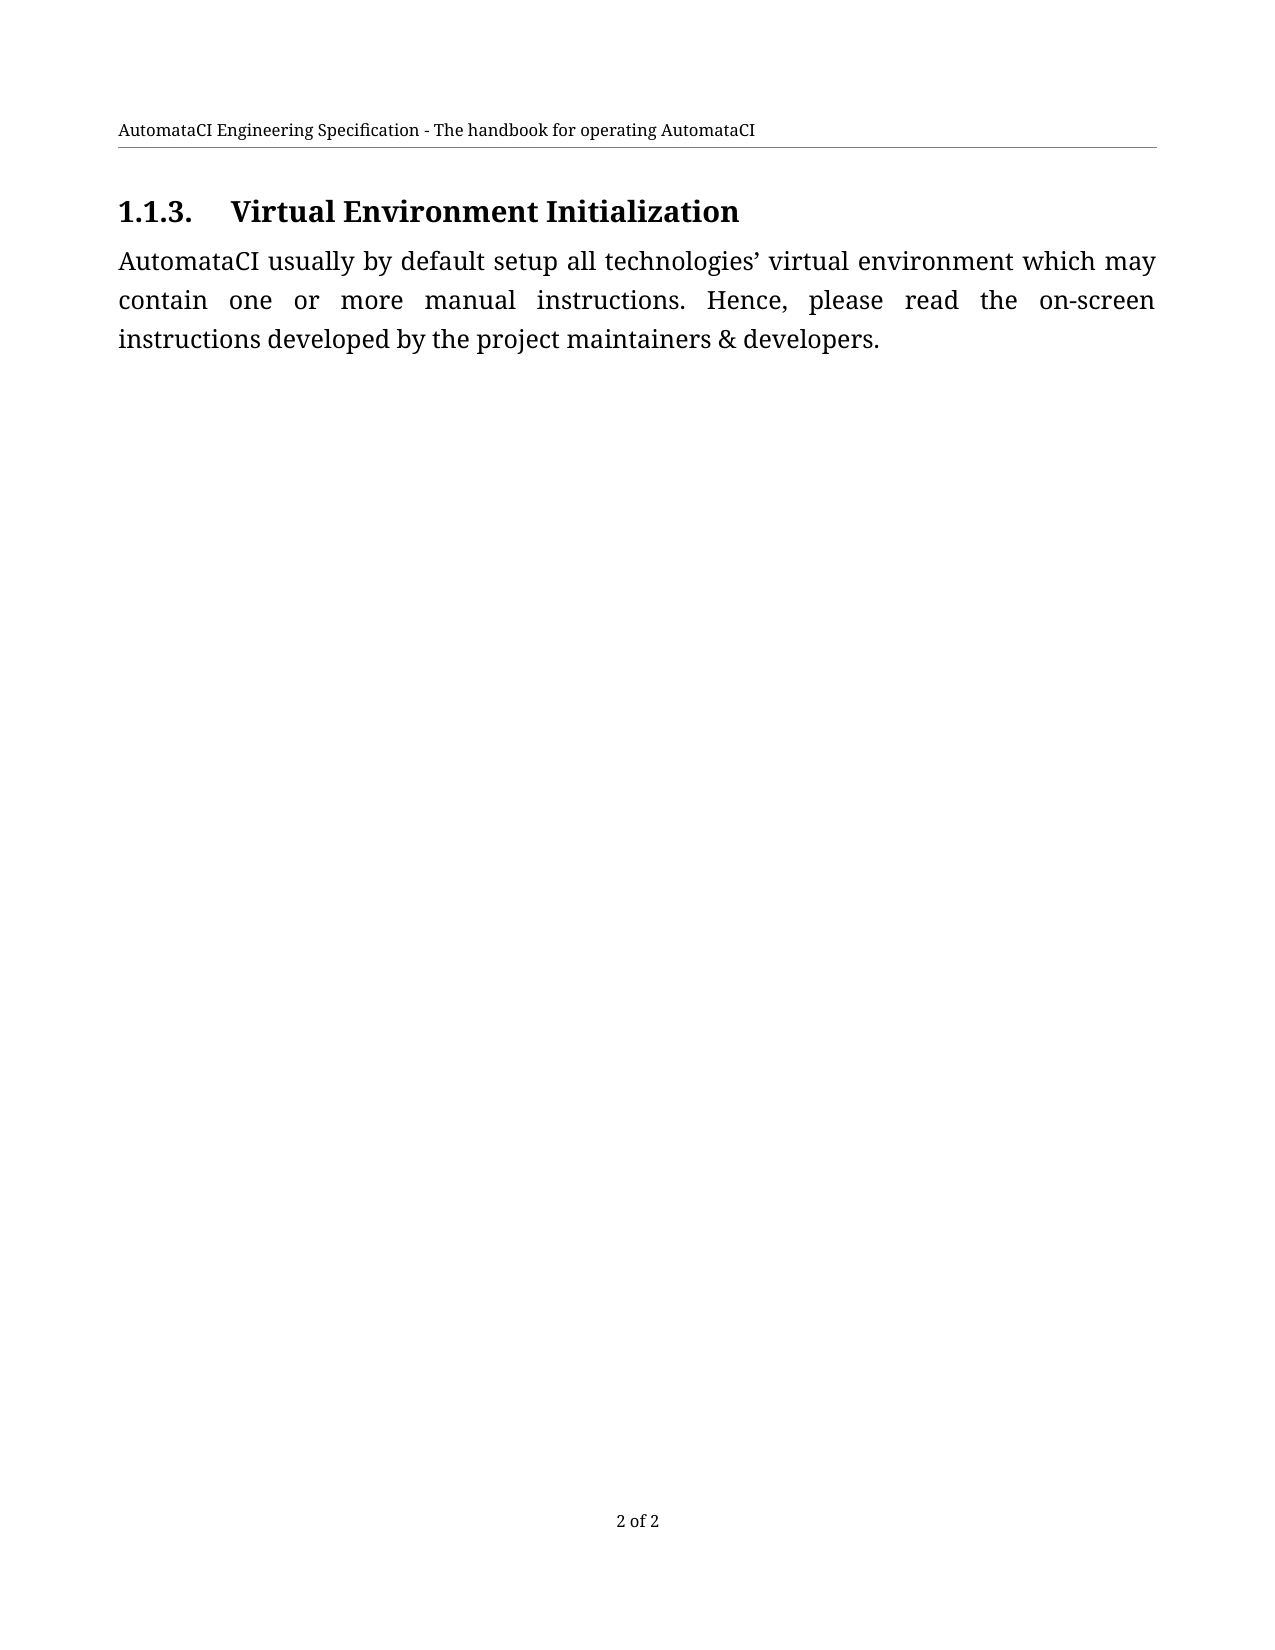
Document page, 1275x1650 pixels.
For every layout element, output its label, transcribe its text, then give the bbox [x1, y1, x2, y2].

text AutomataCI usually by default setup all technologies’ virtual environment which may contain one or more manual instructions. Hence, please read the on-screen instructions developed by the project maintainers & developers. [118, 243, 1157, 356]
subtitle Virtual Environment Initialization [118, 191, 1157, 231]
